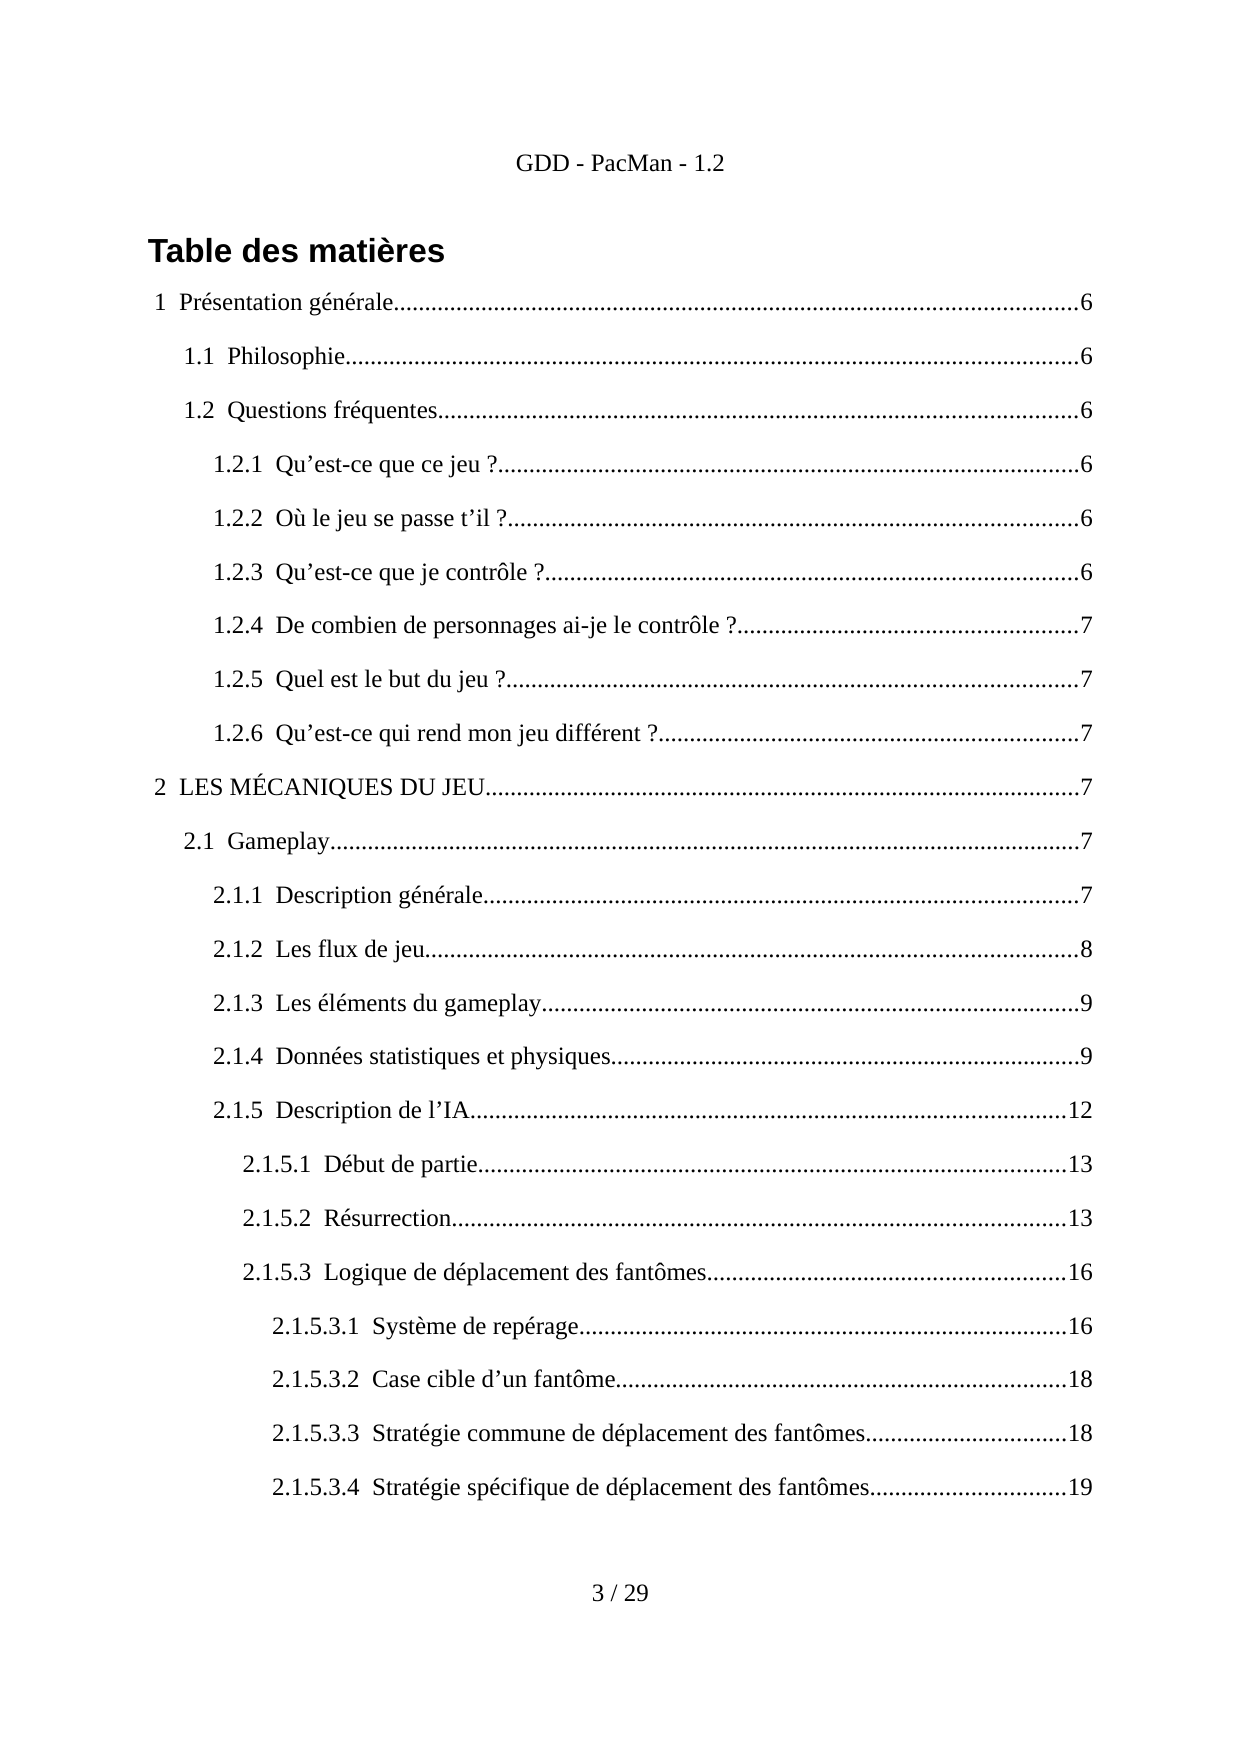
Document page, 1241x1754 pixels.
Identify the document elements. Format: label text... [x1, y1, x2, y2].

text 2.1.5.2 Résurrection 13 [236, 1203, 1093, 1232]
subtitle Table des matières [148, 231, 1093, 269]
text 2.1.4 Données statistiques et physiques 9 [207, 1041, 1093, 1070]
text 2.1.5.1 Début de partie 13 [236, 1149, 1093, 1178]
text 1.2.2 Où le jeu se passe t’il ? 6 [207, 503, 1093, 532]
text 1.2.1 Qu’est-ce que ce jeu ? 6 [207, 449, 1093, 478]
text 2.1.5.3 Logique de déplacement des fantômes 16 [236, 1257, 1093, 1286]
text 2.1 Gameplay 7 [177, 826, 1093, 855]
text 2.1.5.3.3 Stratégie commune de déplacement des fantômes 18 [266, 1418, 1093, 1447]
text 1.2.5 Quel est le but du jeu ? 7 [207, 664, 1093, 693]
text 1.2.4 De combien de personnages ai-je le contrôle ? 7 [207, 611, 1093, 639]
text 2.1.5.3.4 Stratégie spécifique de déplacement des fantômes 19 [266, 1472, 1093, 1501]
text 2.1.5 Description de l’IA 12 [207, 1095, 1093, 1124]
text 2.1.1 Description générale 7 [207, 880, 1093, 909]
text 1 Présentation générale 6 [148, 287, 1093, 316]
text 2.1.5.3.2 Case cible d’un fantôme 18 [266, 1364, 1093, 1393]
text 1.2.3 Qu’est-ce que je contrôle ? 6 [207, 557, 1093, 586]
text 1.1 Philosophie 6 [177, 341, 1093, 370]
text 1.2.6 Qu’est-ce qui rend mon jeu différent ? 7 [207, 718, 1093, 747]
text 2 LES MÉCANIQUES DU JEU 7 [148, 772, 1093, 801]
text 2.1.5.3.1 Système de repérage 16 [266, 1311, 1093, 1339]
text 2.1.3 Les éléments du gameplay 9 [207, 988, 1093, 1016]
text 1.2 Questions fréquentes 6 [177, 395, 1093, 424]
text 2.1.2 Les flux de jeu 8 [207, 934, 1093, 962]
